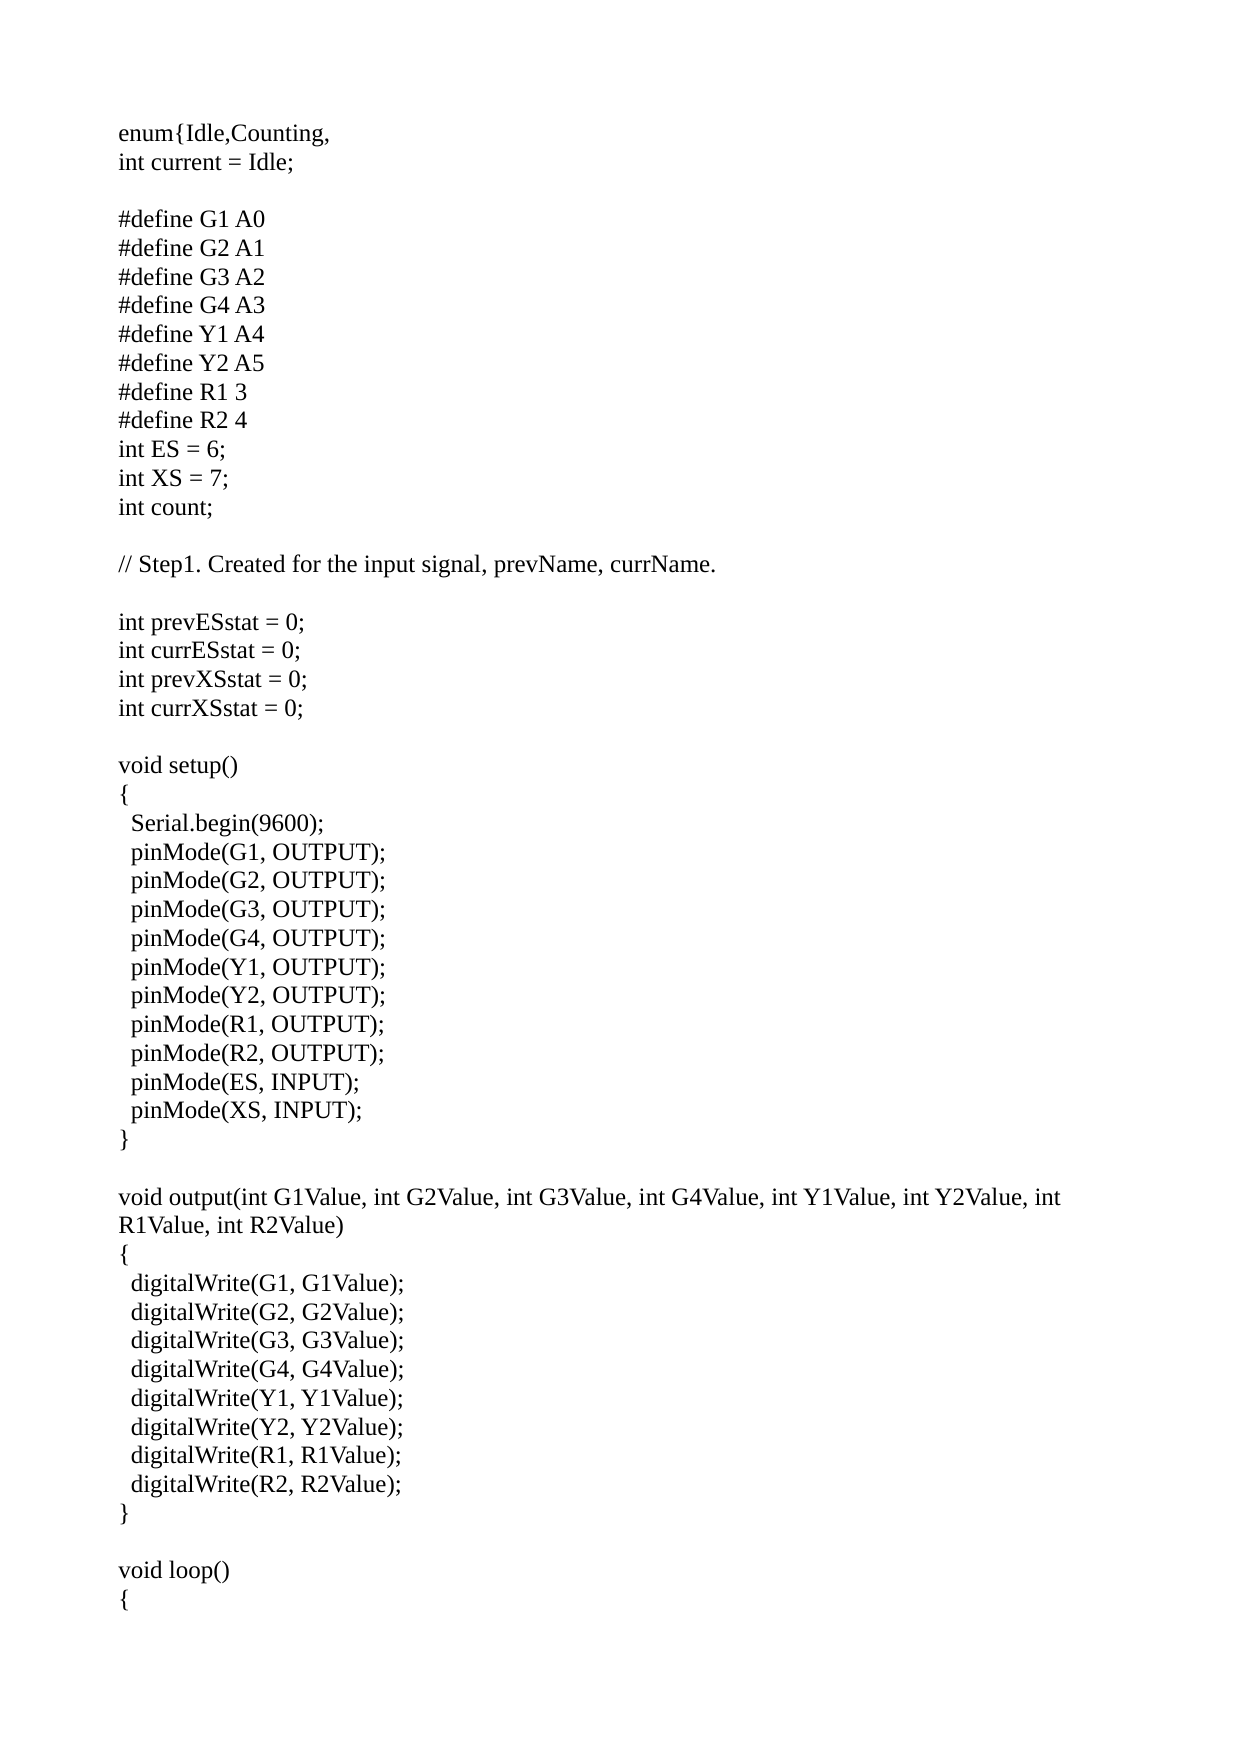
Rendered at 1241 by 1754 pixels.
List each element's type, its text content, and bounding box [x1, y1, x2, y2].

text enum{Idle,Counting, int current = Idle; #define G1 A0 #define G2 A1 #define G3 A2 #define G4 A3 #define Y1 A4 #define Y2 A5 #define R1 3 #define R2 4 int ES = 6; int XS = 7; int count; // Step1. Created for the input signal, prevName, currName. int prevESstat = 0; int currESstat = 0; int prevXSstat = 0; int currXSstat = 0; void setup() { Serial.begin(9600); pinMode(G1, OUTPUT); pinMode(G2, OUTPUT); pinMode(G3, OUTPUT); pinMode(G4, OUTPUT); pinMode(Y1, OUTPUT); pinMode(Y2, OUTPUT); pinMode(R1, OUTPUT); pinMode(R2, OUTPUT); pinMode(ES, INPUT); pinMode(XS, INPUT); } void output(int G1Value, int G2Value, int G3Value, int G4Value, int Y1Value, int Y2Value, int R1Value, int R2Value) { digitalWrite(G1, G1Value); digitalWrite(G2, G2Value); digitalWrite(G3, G3Value); digitalWrite(G4, G4Value); digitalWrite(Y1, Y1Value); digitalWrite(Y2, Y2Value); digitalWrite(R1, R1Value); digitalWrite(R2, R2Value); } void loop() { [118, 118, 1122, 1613]
